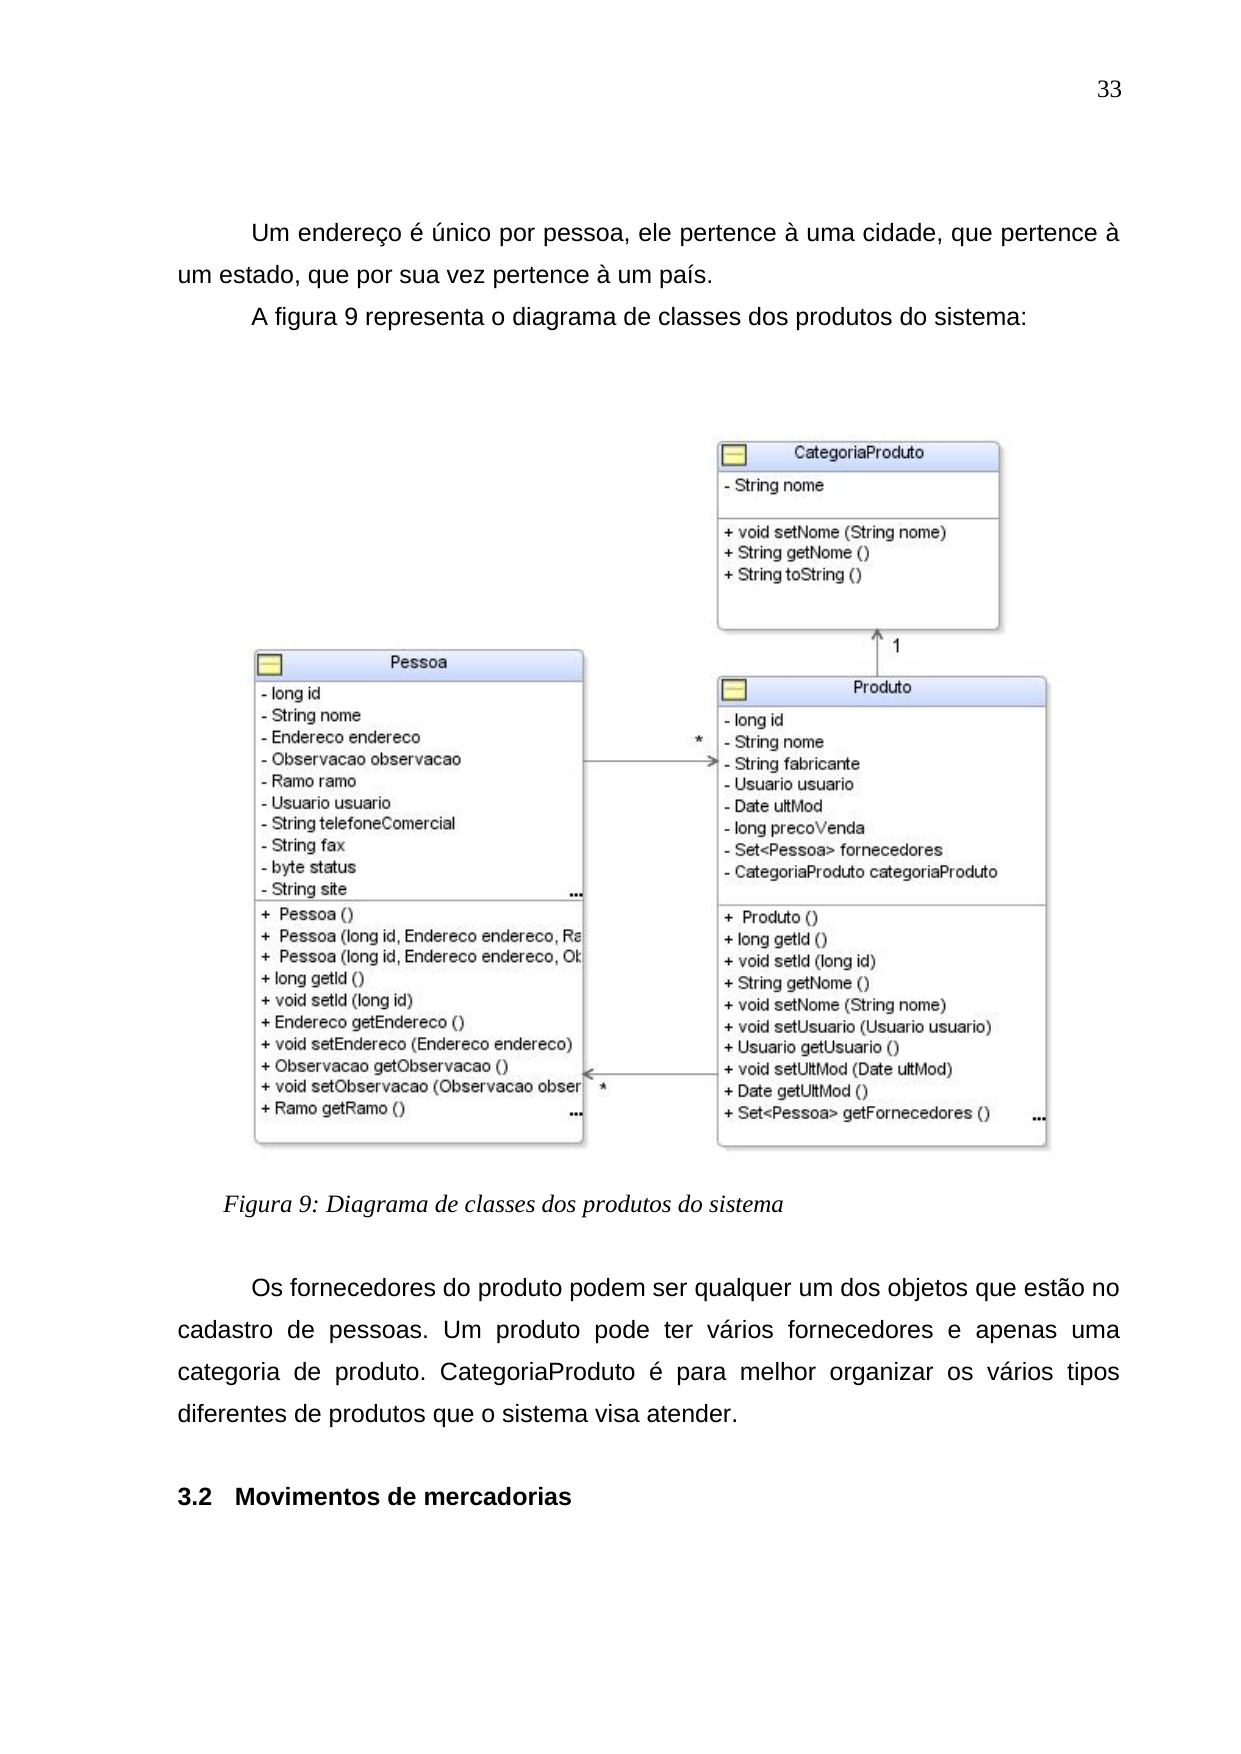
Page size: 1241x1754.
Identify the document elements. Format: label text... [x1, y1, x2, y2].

text Figura 9: Diagrama de classes dos produtos do sistema [223, 1177, 1076, 1218]
text A figura 9 representa o diagrama de classes dos produtos do sistema: [177, 302, 1122, 330]
picture [223, 410, 1077, 1177]
subtitle Movimentos de mercadorias [177, 1483, 1122, 1511]
text Um endereço é único por pessoa, ele pertence à uma cidade, que pertence à um estado, que por sua vez pertence à um país. [177, 219, 1122, 288]
text Os fornecedores do produto podem ser qualquer um dos objetos que estão no cadastro de pessoas. Um produto pode ter vários fornecedores e apenas uma categoria de produto. CategoriaProduto é para melhor organizar os vários tipos diferentes de produtos que o sistema visa atender. [177, 1274, 1122, 1427]
